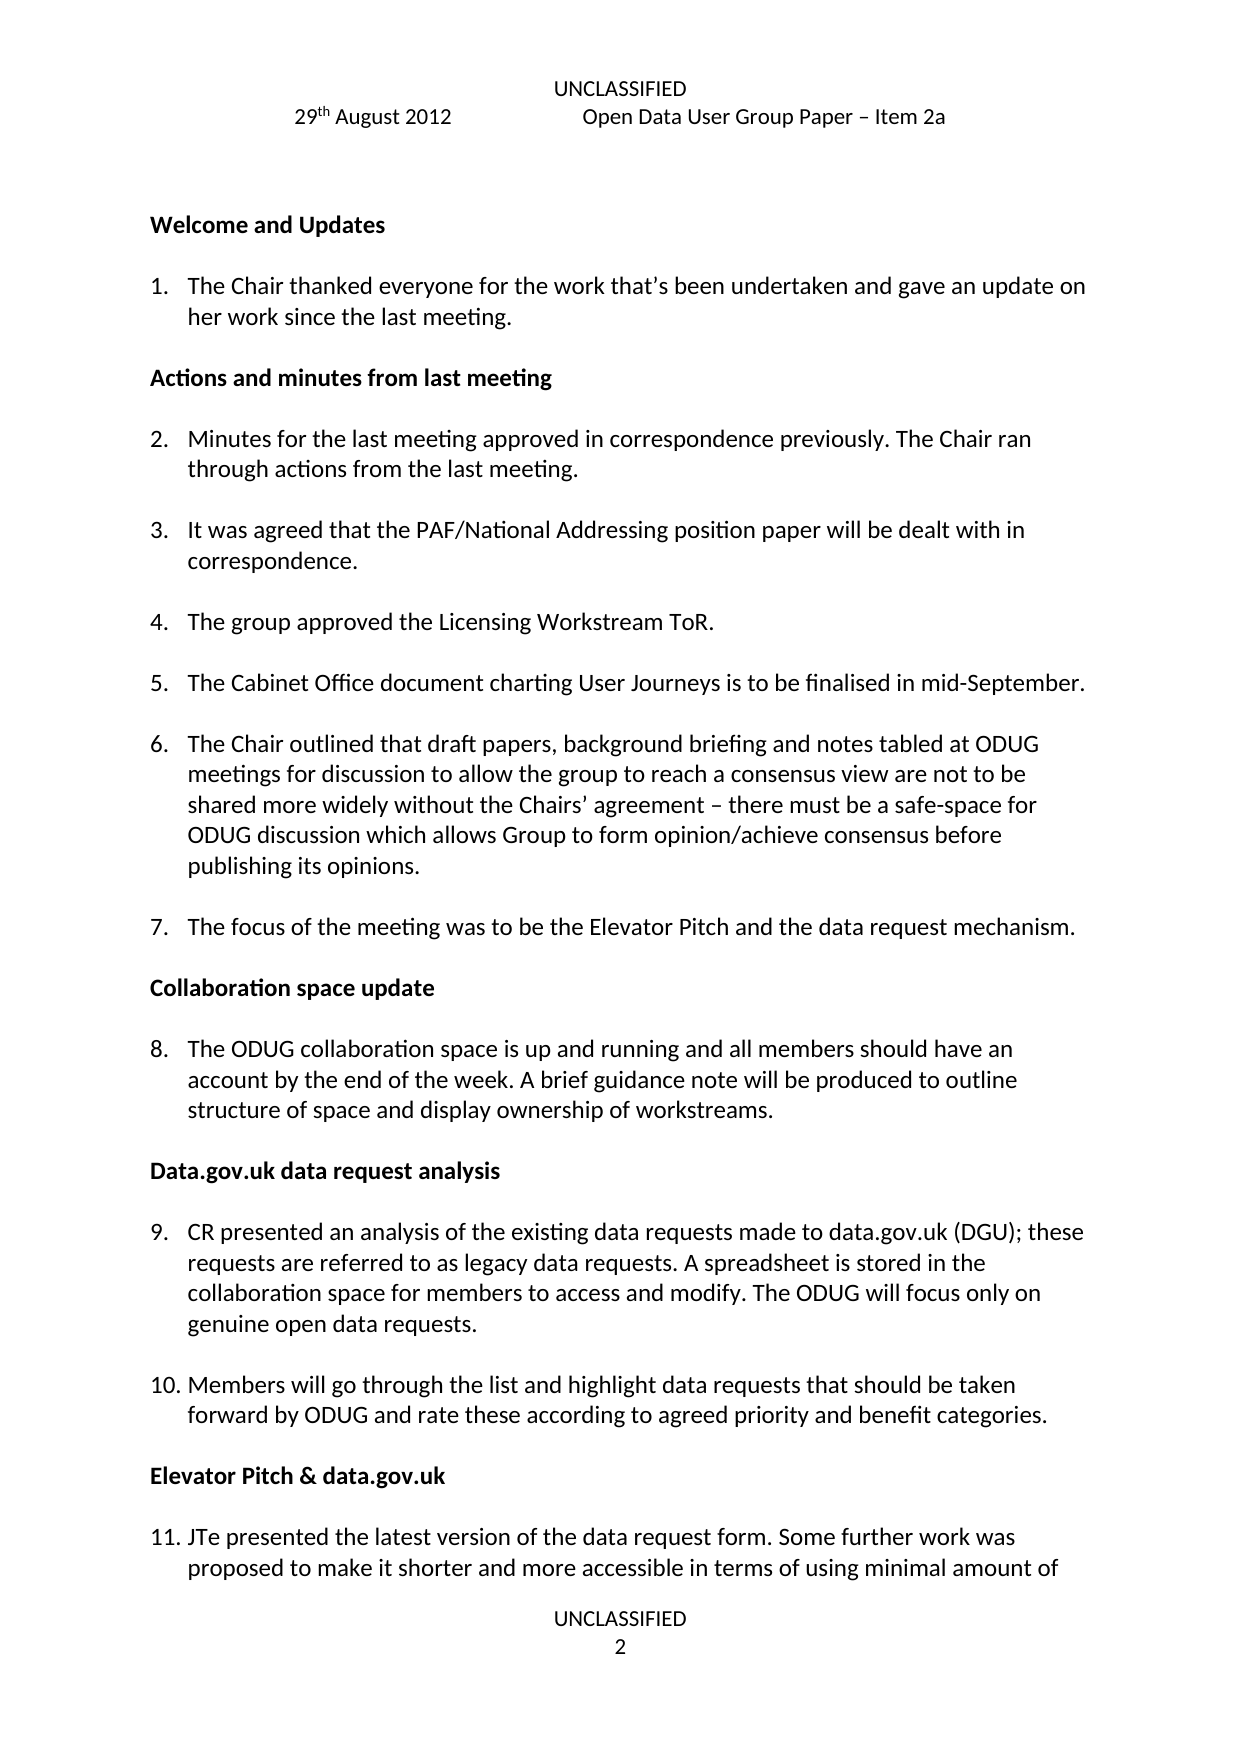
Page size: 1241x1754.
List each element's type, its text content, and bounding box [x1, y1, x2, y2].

list The focus of the meeting was to be the Elevator Pitch and the data request mechanism. [150, 911, 1090, 942]
text Elevator Pitch & data.gov.uk [150, 1461, 1090, 1491]
list The ODUG collaboration space is up and running and all members should have an account by the end of the week. A brief guidance note will be produced to outline structure of space and display ownership of workstreams. [150, 1033, 1090, 1125]
list It was agreed that the PAF/National Addressing position paper will be dealt with in correspondence. [150, 514, 1090, 575]
list The group approved the Licensing Workstream ToR. [150, 606, 1090, 636]
text Collaboration space update [150, 972, 1090, 1003]
list The Cabinet Office document charting User Journeys is to be finalised in mid-September. [150, 667, 1090, 697]
text Data.gov.uk data request analysis [150, 1155, 1090, 1186]
list The Chair outlined that draft papers, background briefing and notes tabled at ODUG meetings for discussion to allow the group to reach a consensus view are not to be shared more widely without the Chairs’ agreement – there must be a safe-space for ODUG discussion which allows Group to form opinion/achieve consensus before publishing its opinions. [150, 728, 1090, 881]
list Members will go through the list and highlight data requests that should be taken forward by ODUG and rate these according to agreed priority and benefit categories. [150, 1369, 1090, 1430]
list CR presented an analysis of the existing data requests made to data.gov.uk (DGU); these requests are referred to as legacy data requests. A spreadsheet is stored in the collaboration space for members to access and modify. The ODUG will focus only on genuine open data requests. [150, 1216, 1090, 1338]
list The Chair thanked everyone for the work that’s been undertaken and gave an update on her work since the last meeting. [150, 270, 1090, 331]
list JTe presented the latest version of the data request form. Some further work was proposed to make it shorter and more accessible in terms of using minimal amount of [150, 1522, 1090, 1583]
text Welcome and Updates [150, 209, 1090, 240]
list Minutes for the last meeting approved in correspondence previously. The Chair ran through actions from the last meeting. [150, 423, 1090, 484]
text Actions and minutes from last meeting [150, 362, 1090, 392]
